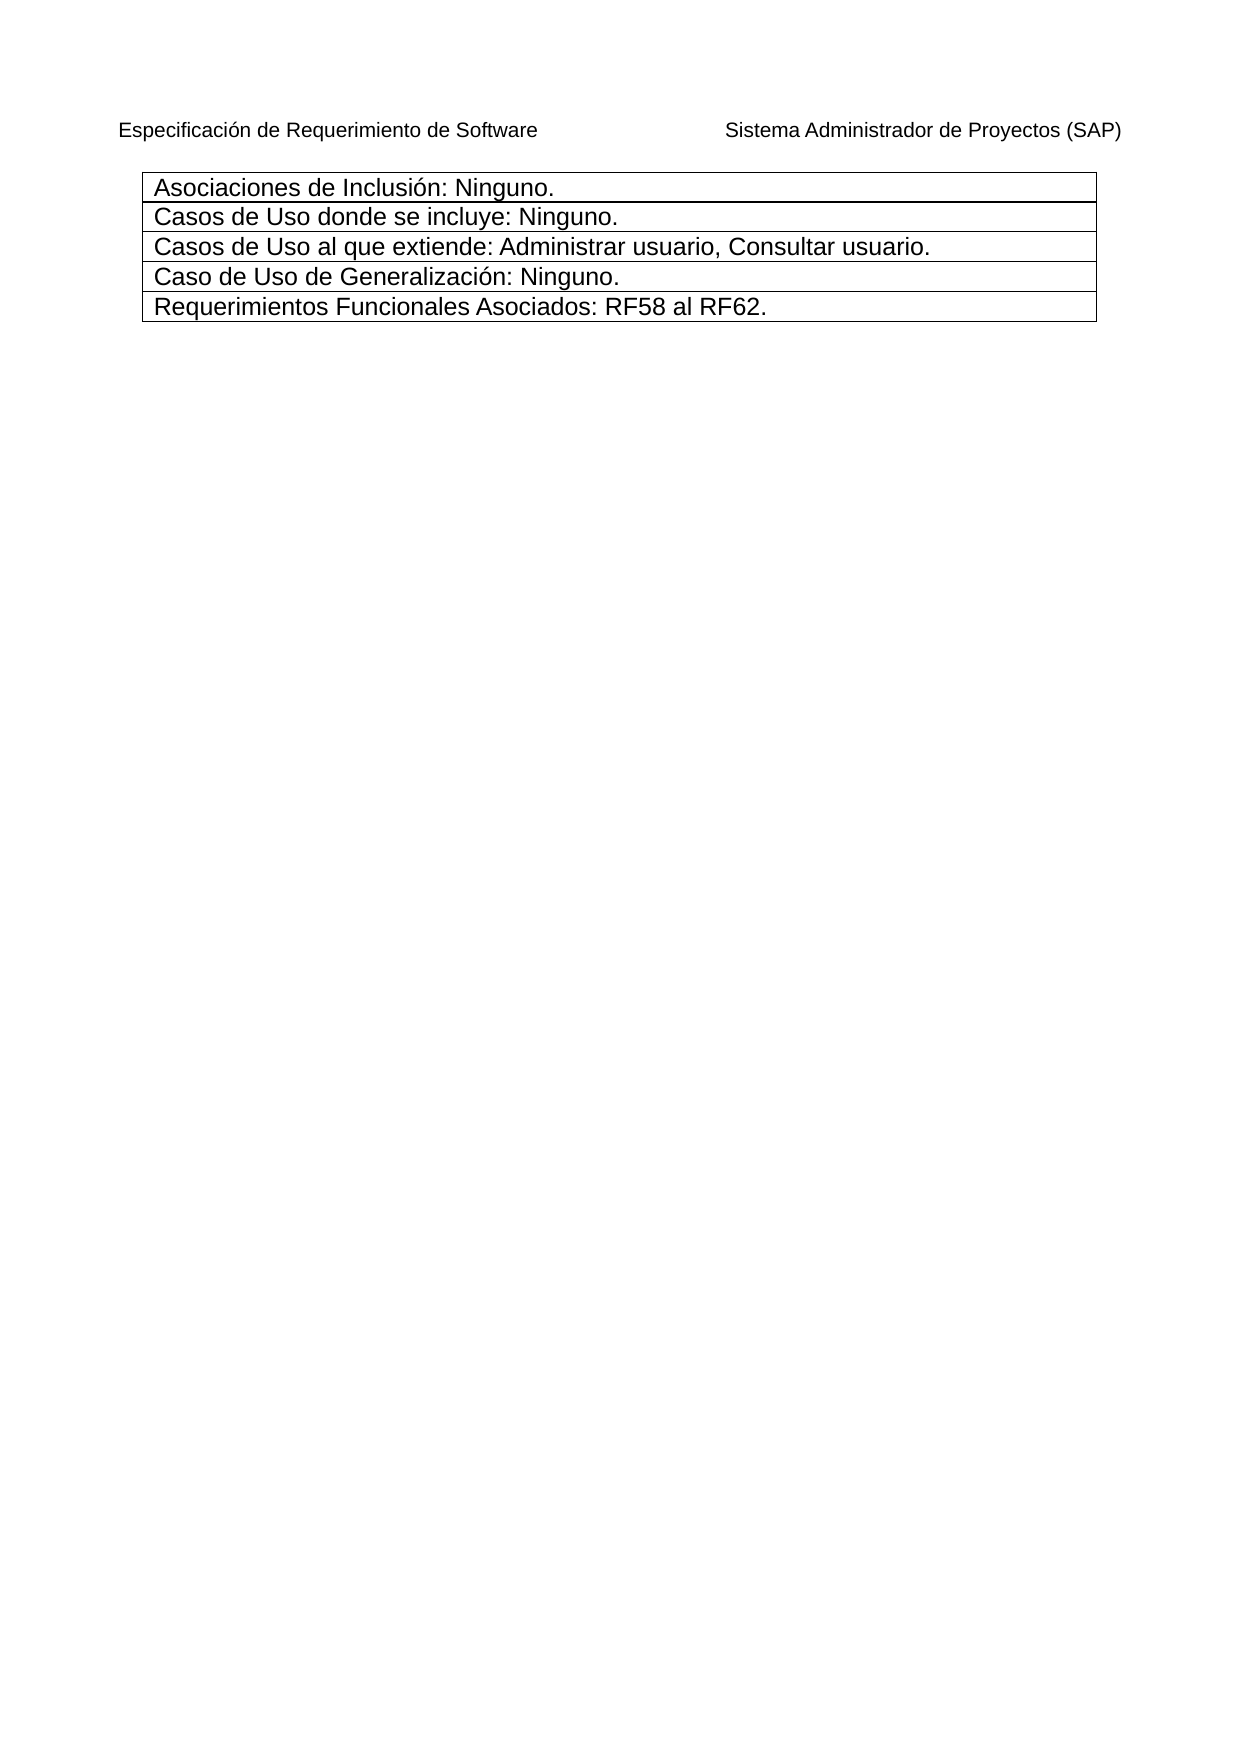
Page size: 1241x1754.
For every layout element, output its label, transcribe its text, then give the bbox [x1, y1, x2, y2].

table_cell Casos de Uso al que extiende: Administrar usuario, Consultar usuario. [143, 232, 1096, 261]
table_cell Casos de Uso donde se incluye: Ninguno. [143, 203, 1096, 231]
table_cell Caso de Uso de Generalización: Ninguno. [143, 262, 1096, 291]
table_cell Requerimientos Funcionales Asociados: RF58 al RF62. [143, 292, 1096, 321]
table_cell Asociaciones de Inclusión: Ninguno. [143, 173, 1096, 201]
